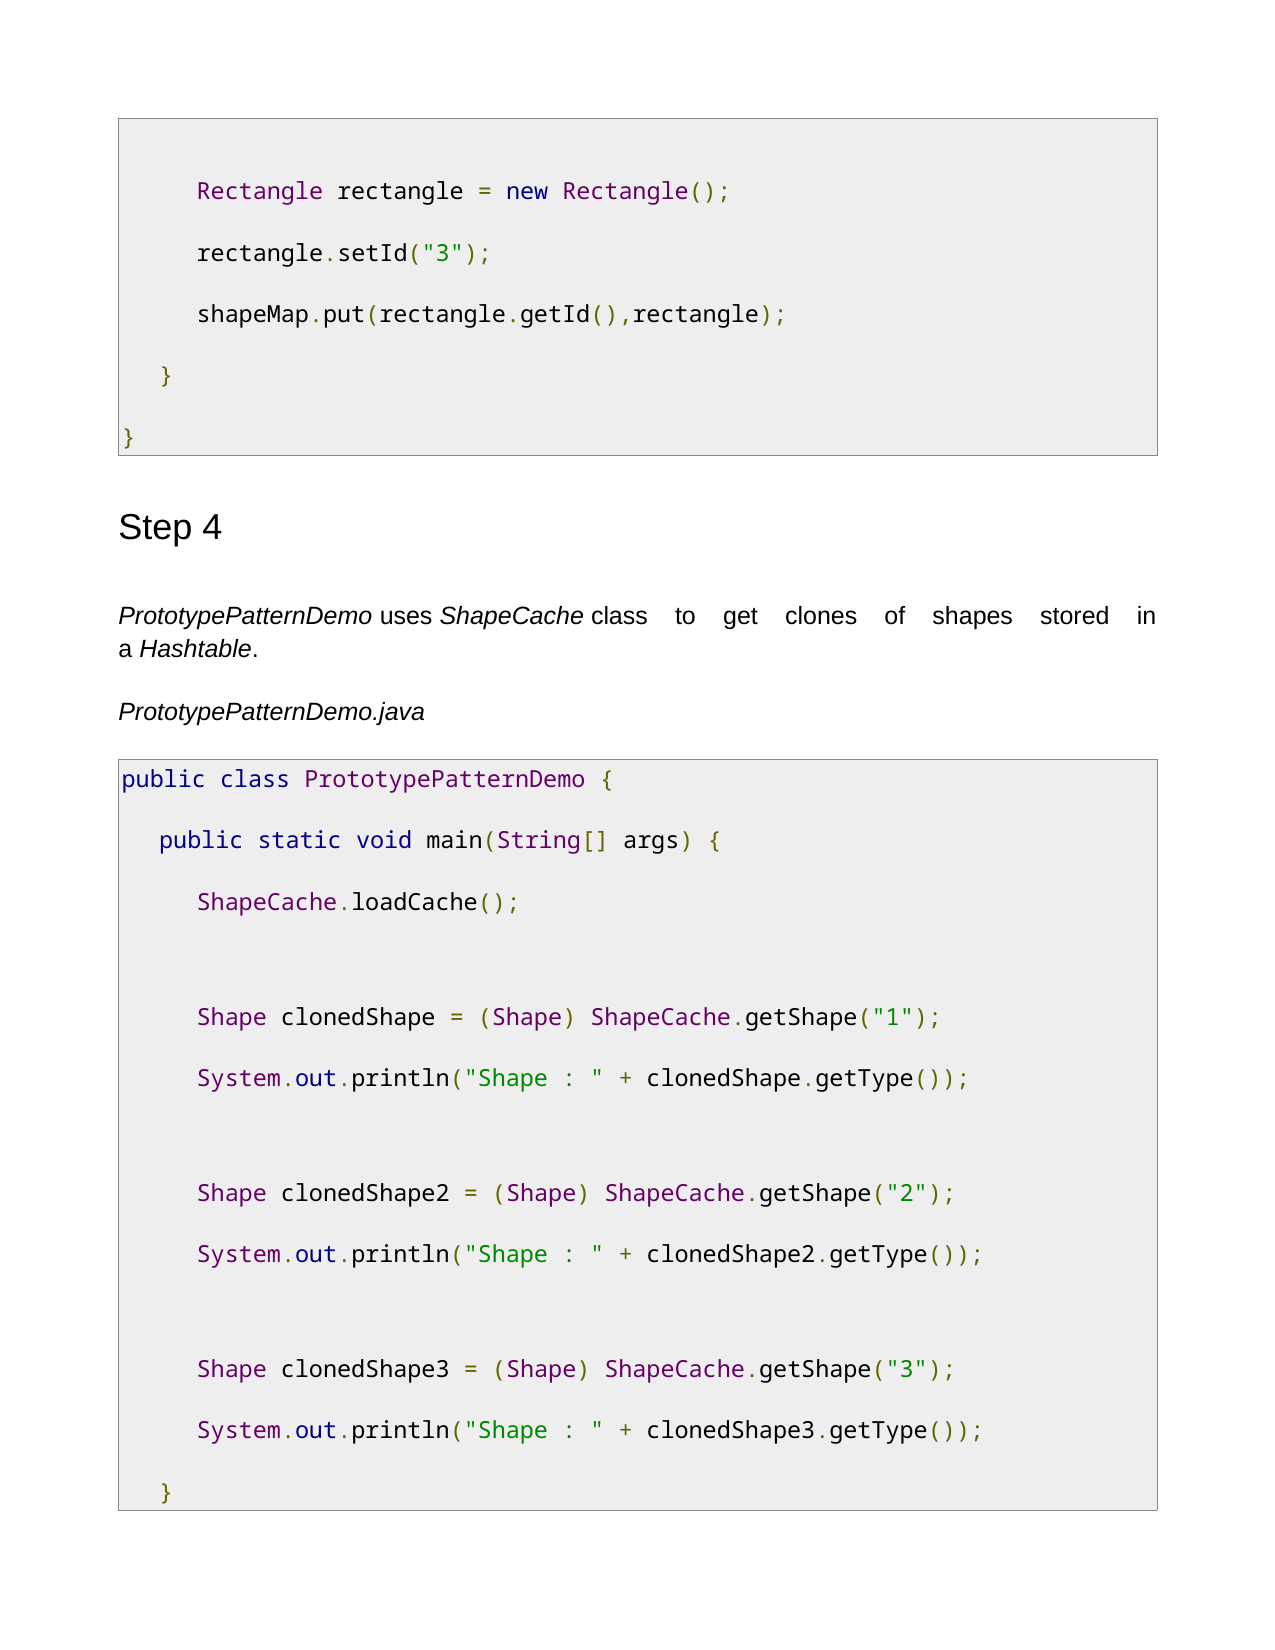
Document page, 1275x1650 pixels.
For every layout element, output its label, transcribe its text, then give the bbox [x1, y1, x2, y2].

text public static void main(String[] args) { [119, 821, 1157, 856]
text } [119, 417, 1157, 455]
text Shape clonedShape = (Shape) ShapeCache.getShape("1"); [119, 997, 1157, 1032]
text Rectangle rectangle = new Rectangle(); [119, 171, 1157, 206]
subtitle Step 4 [118, 506, 1157, 547]
text shapeMap.put(rectangle.getId(),rectangle); [119, 294, 1157, 329]
text ShapeCache.loadCache(); [119, 882, 1157, 917]
text System.out.println("Shape : " + clonedShape.getType()); [119, 1058, 1157, 1093]
text PrototypePatternDemo uses ShapeCache class to get clones of shapes stored in a Hashtable. [118, 601, 1157, 663]
text public class PrototypePatternDemo { [119, 760, 1157, 794]
text PrototypePatternDemo.java [118, 697, 1157, 725]
text System.out.println("Shape : " + clonedShape3.getType()); [119, 1410, 1157, 1445]
text System.out.println("Shape : " + clonedShape2.getType()); [119, 1234, 1157, 1269]
text rectangle.setId("3"); [119, 233, 1157, 268]
text Shape clonedShape2 = (Shape) ShapeCache.getShape("2"); [119, 1173, 1157, 1208]
text } [119, 1472, 1157, 1510]
text Shape clonedShape3 = (Shape) ShapeCache.getShape("3"); [119, 1349, 1157, 1384]
text } [119, 356, 1157, 391]
